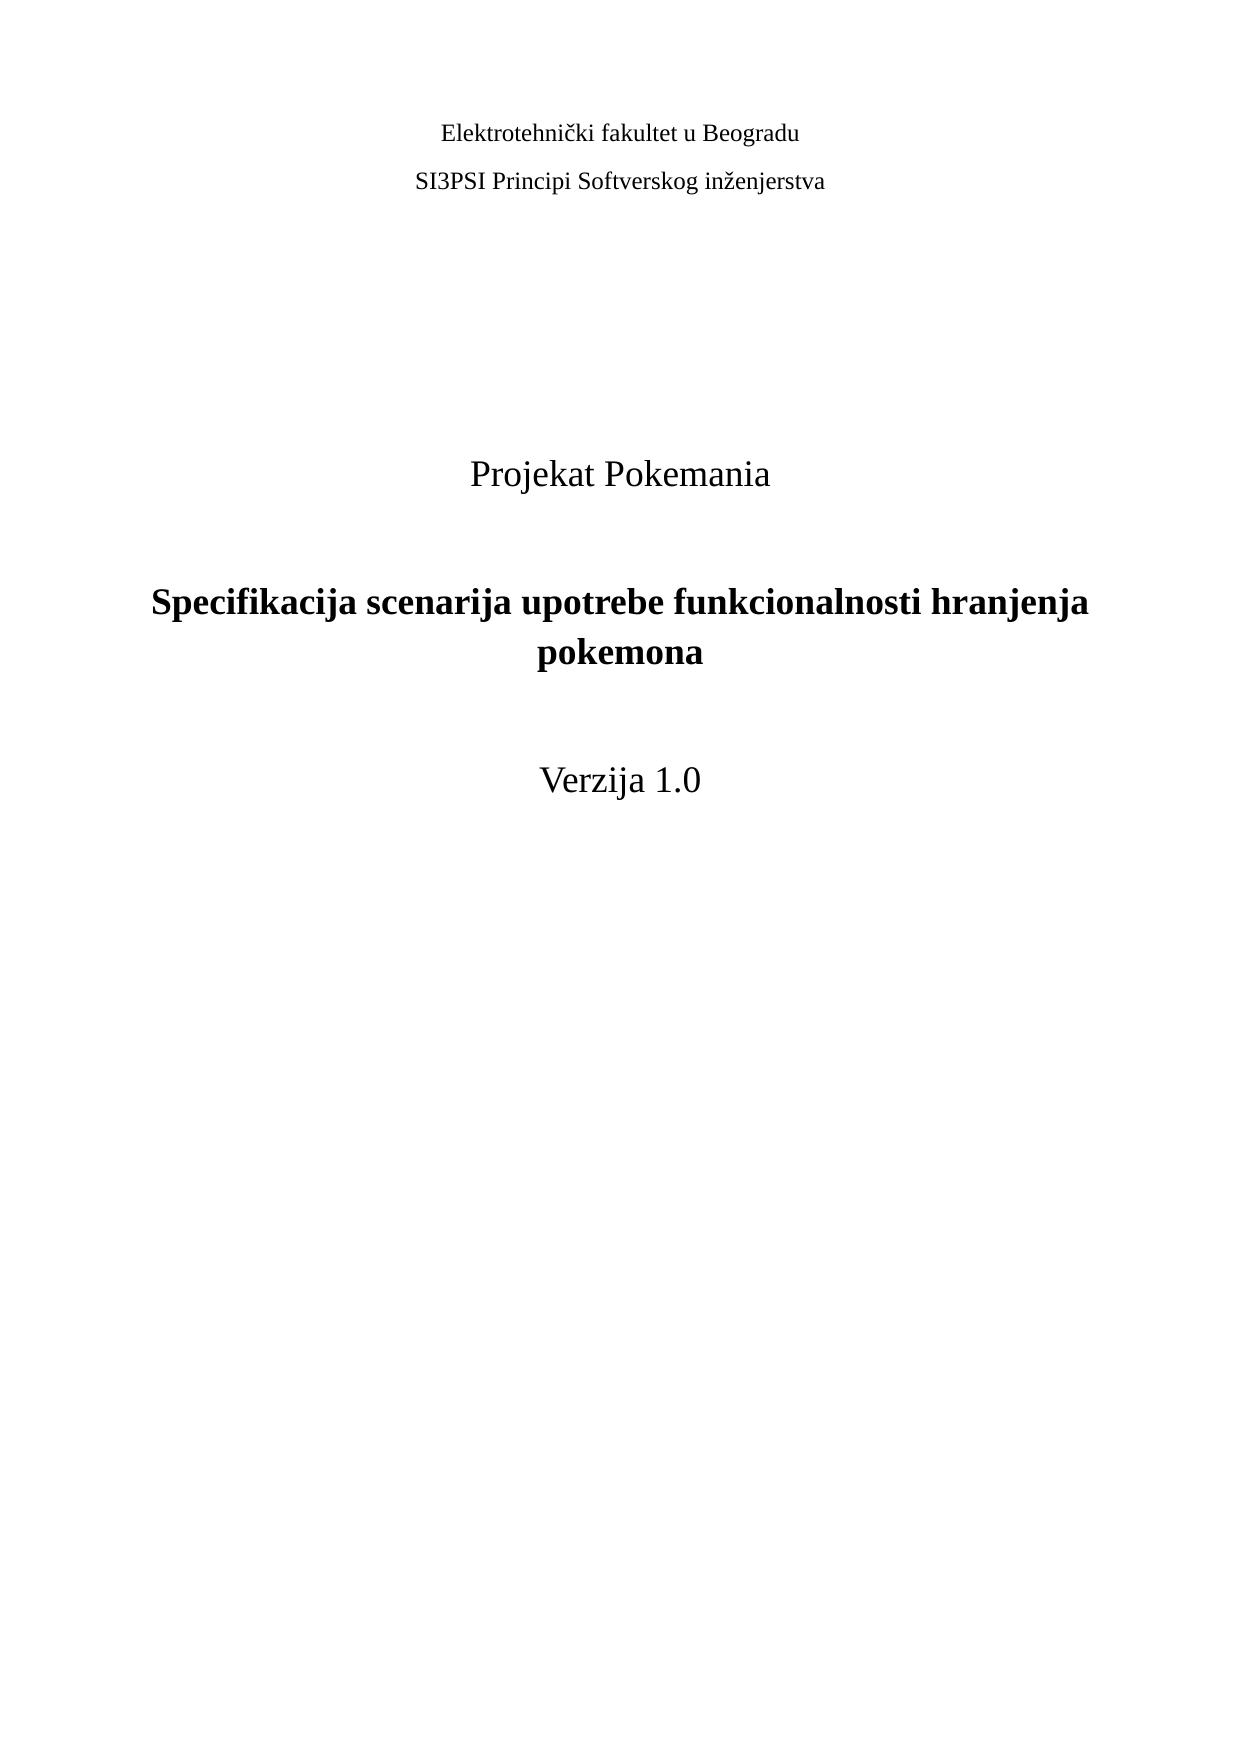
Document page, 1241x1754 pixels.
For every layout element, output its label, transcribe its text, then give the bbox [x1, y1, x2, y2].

text Specifikacija scenarija upotrebe funkcionalnosti hranjenja pokemona [118, 580, 1122, 672]
text SI3PSI Principi Softverskog inženjerstva [118, 166, 1122, 194]
text Projekat Pokemania [118, 451, 1122, 494]
text Verzija 1.0 [118, 758, 1122, 801]
text Elektrotehnički fakultet u Beogradu [118, 118, 1122, 147]
